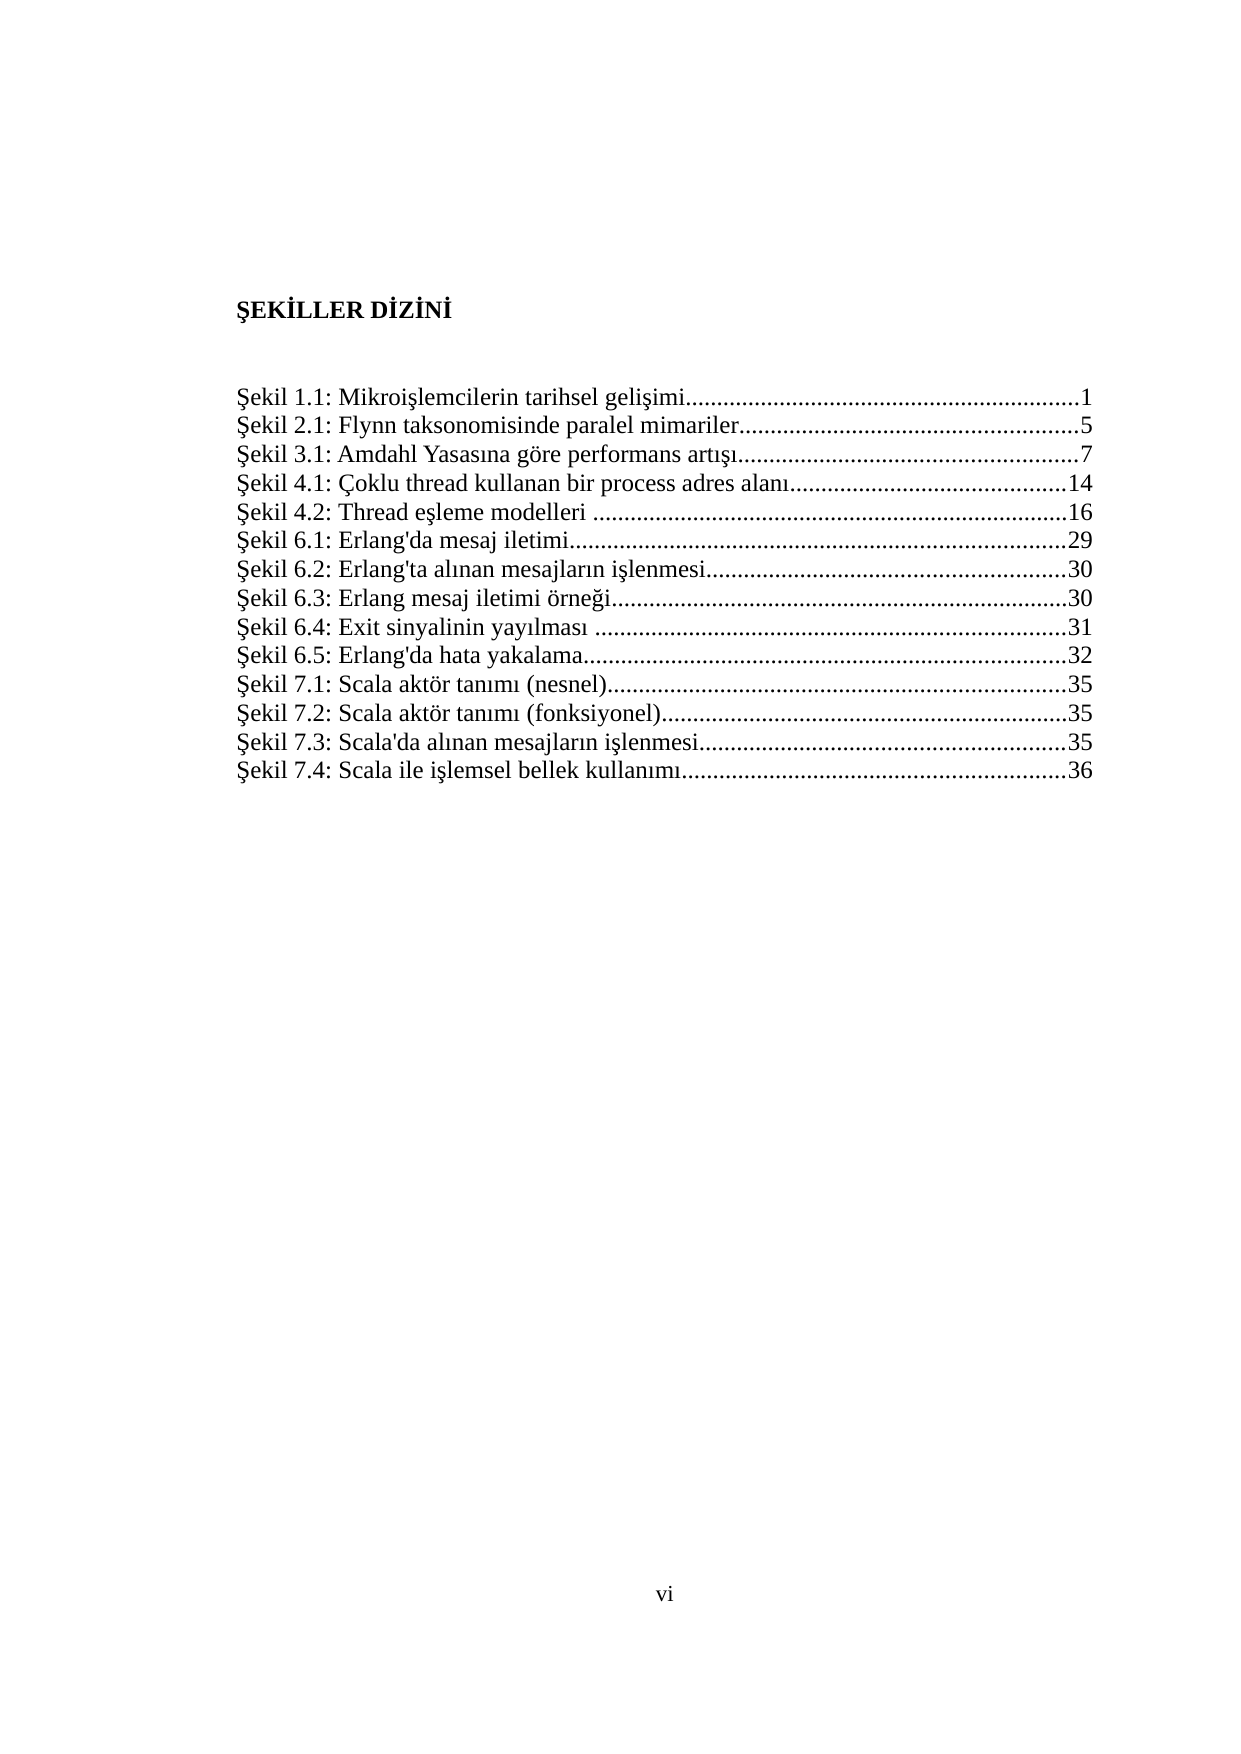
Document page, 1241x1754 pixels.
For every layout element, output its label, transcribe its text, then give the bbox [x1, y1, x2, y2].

text Şekil 7.4: Scala ile işlemsel bellek kullanımı 36 [236, 755, 1093, 784]
text Şekil 7.2: Scala aktör tanımı (fonksiyonel) 35 [236, 698, 1093, 727]
text Şekil 7.1: Scala aktör tanımı (nesnel) 35 [236, 669, 1093, 698]
subtitle ŞEKİLLER DİZİNİ [236, 295, 1093, 324]
text Şekil 2.1: Flynn taksonomisinde paralel mimariler 5 [236, 410, 1093, 439]
text Şekil 6.1: Erlang'da mesaj iletimi 29 [236, 525, 1093, 554]
text Şekil 4.2: Thread eşleme modelleri 16 [236, 497, 1093, 525]
text Şekil 7.3: Scala'da alınan mesajların işlenmesi 35 [236, 727, 1093, 755]
text Şekil 6.3: Erlang mesaj iletimi örneği 30 [236, 583, 1093, 612]
text Şekil 6.4: Exit sinyalinin yayılması 31 [236, 612, 1093, 640]
text Şekil 4.1: Çoklu thread kullanan bir process adres alanı 14 [236, 468, 1093, 497]
text Şekil 6.2: Erlang'ta alınan mesajların işlenmesi 30 [236, 554, 1093, 583]
text Şekil 3.1: Amdahl Yasasına göre performans artışı 7 [236, 439, 1093, 468]
text Şekil 1.1: Mikroişlemcilerin tarihsel gelişimi 1 [236, 382, 1093, 410]
text Şekil 6.5: Erlang'da hata yakalama 32 [236, 640, 1093, 669]
